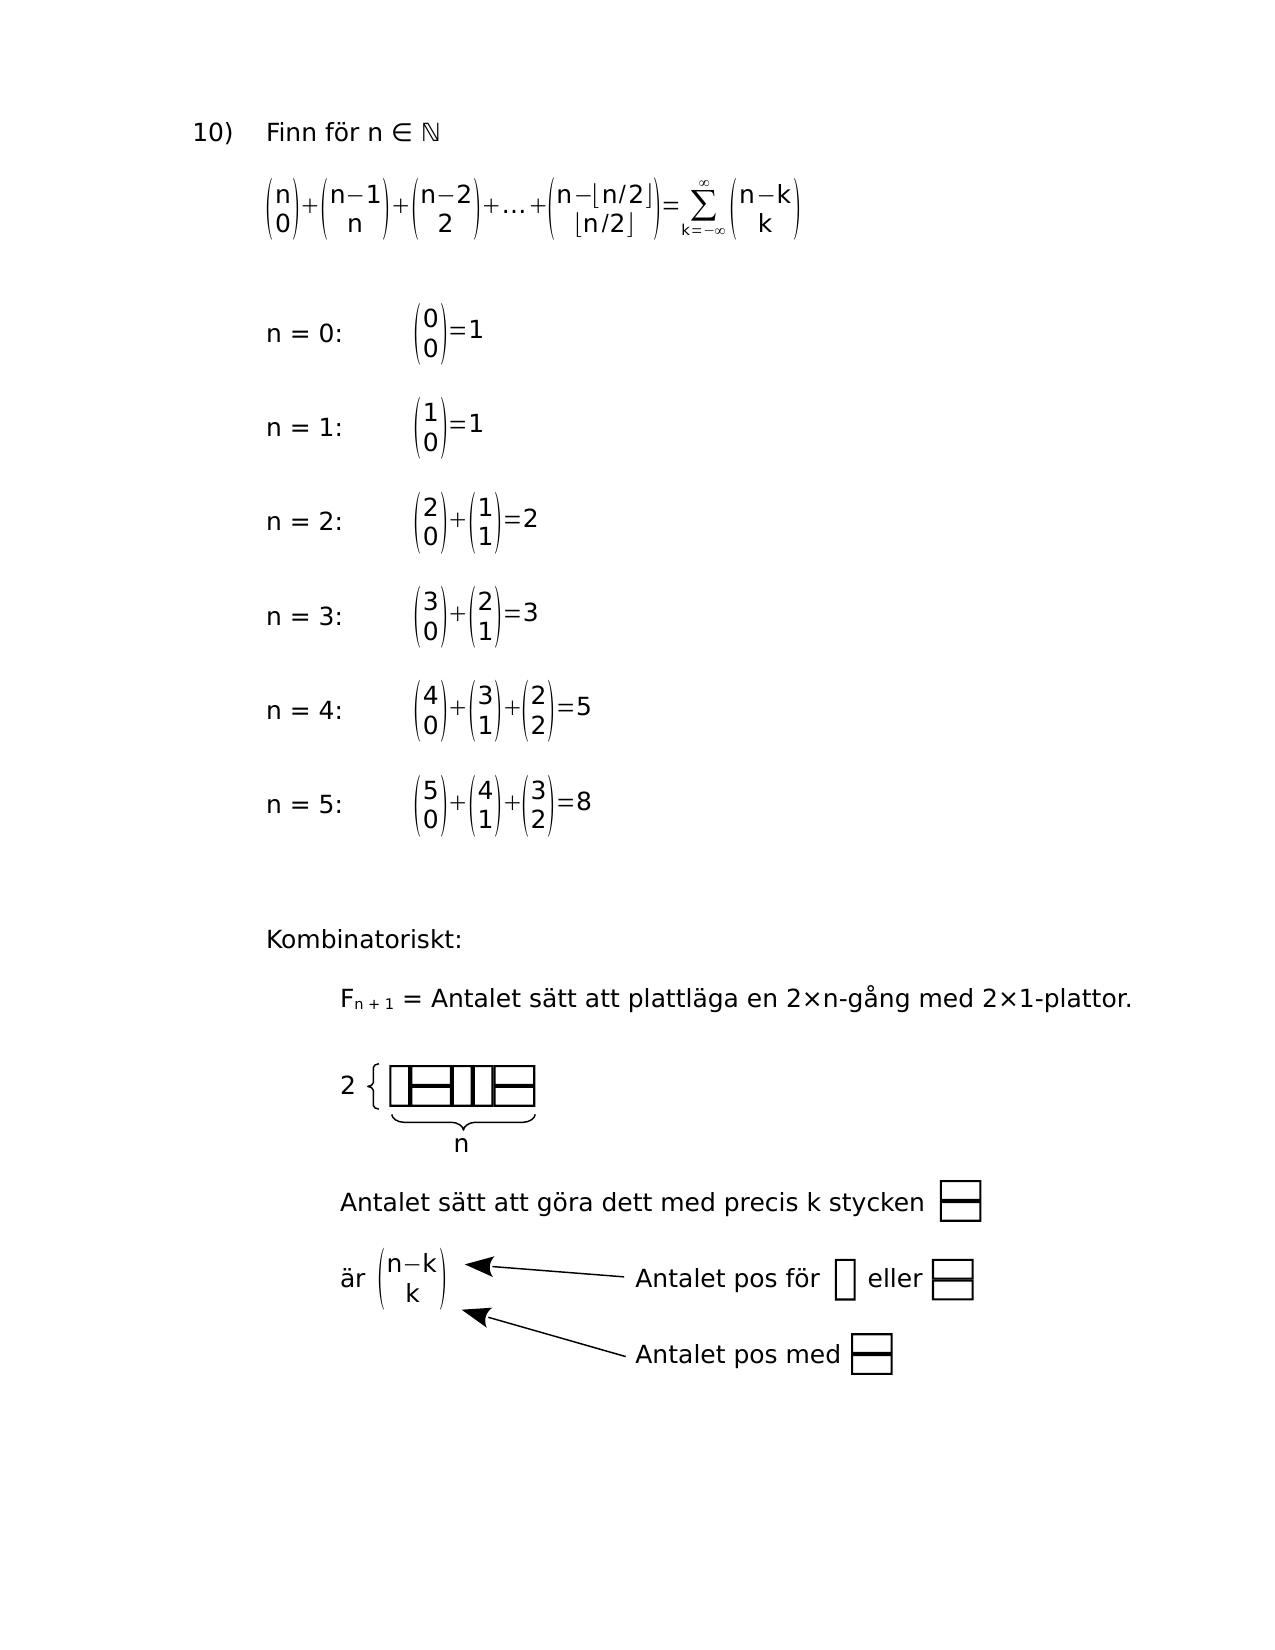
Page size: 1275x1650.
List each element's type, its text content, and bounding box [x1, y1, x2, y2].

text n = 0: [118, 301, 1157, 366]
text 10) Finn för n ∈ ℕ [118, 118, 1157, 147]
text Fn + 1 = Antalet sätt att plattläga en 2×n-gång med 2×1-plattor. [118, 984, 1157, 1013]
text [454, 1071, 470, 1100]
text [496, 1088, 533, 1100]
text [496, 1071, 533, 1083]
text [475, 1071, 491, 1100]
text Antalet pos med [118, 1341, 851, 1370]
text [536, 1071, 1157, 1100]
text [854, 1357, 890, 1370]
text Kombinatoriskt: [118, 925, 1157, 954]
text [413, 1071, 449, 1083]
text [392, 1071, 408, 1100]
text n = 3: [118, 584, 1157, 649]
text [372, 1071, 389, 1100]
text n = 5: [118, 773, 1157, 838]
text n [118, 1129, 1157, 1159]
text är Antalet pos för eller [118, 1246, 1157, 1311]
text [982, 1188, 1157, 1217]
text [413, 1088, 449, 1100]
text [854, 1341, 890, 1351]
text n = 2: [118, 489, 1157, 555]
text n = 1: [118, 395, 1157, 460]
text Antalet sätt att göra dett med precis k stycken [118, 1188, 939, 1217]
text 2 [118, 1071, 372, 1100]
text n = 4: [118, 678, 1157, 743]
text [893, 1341, 1157, 1370]
